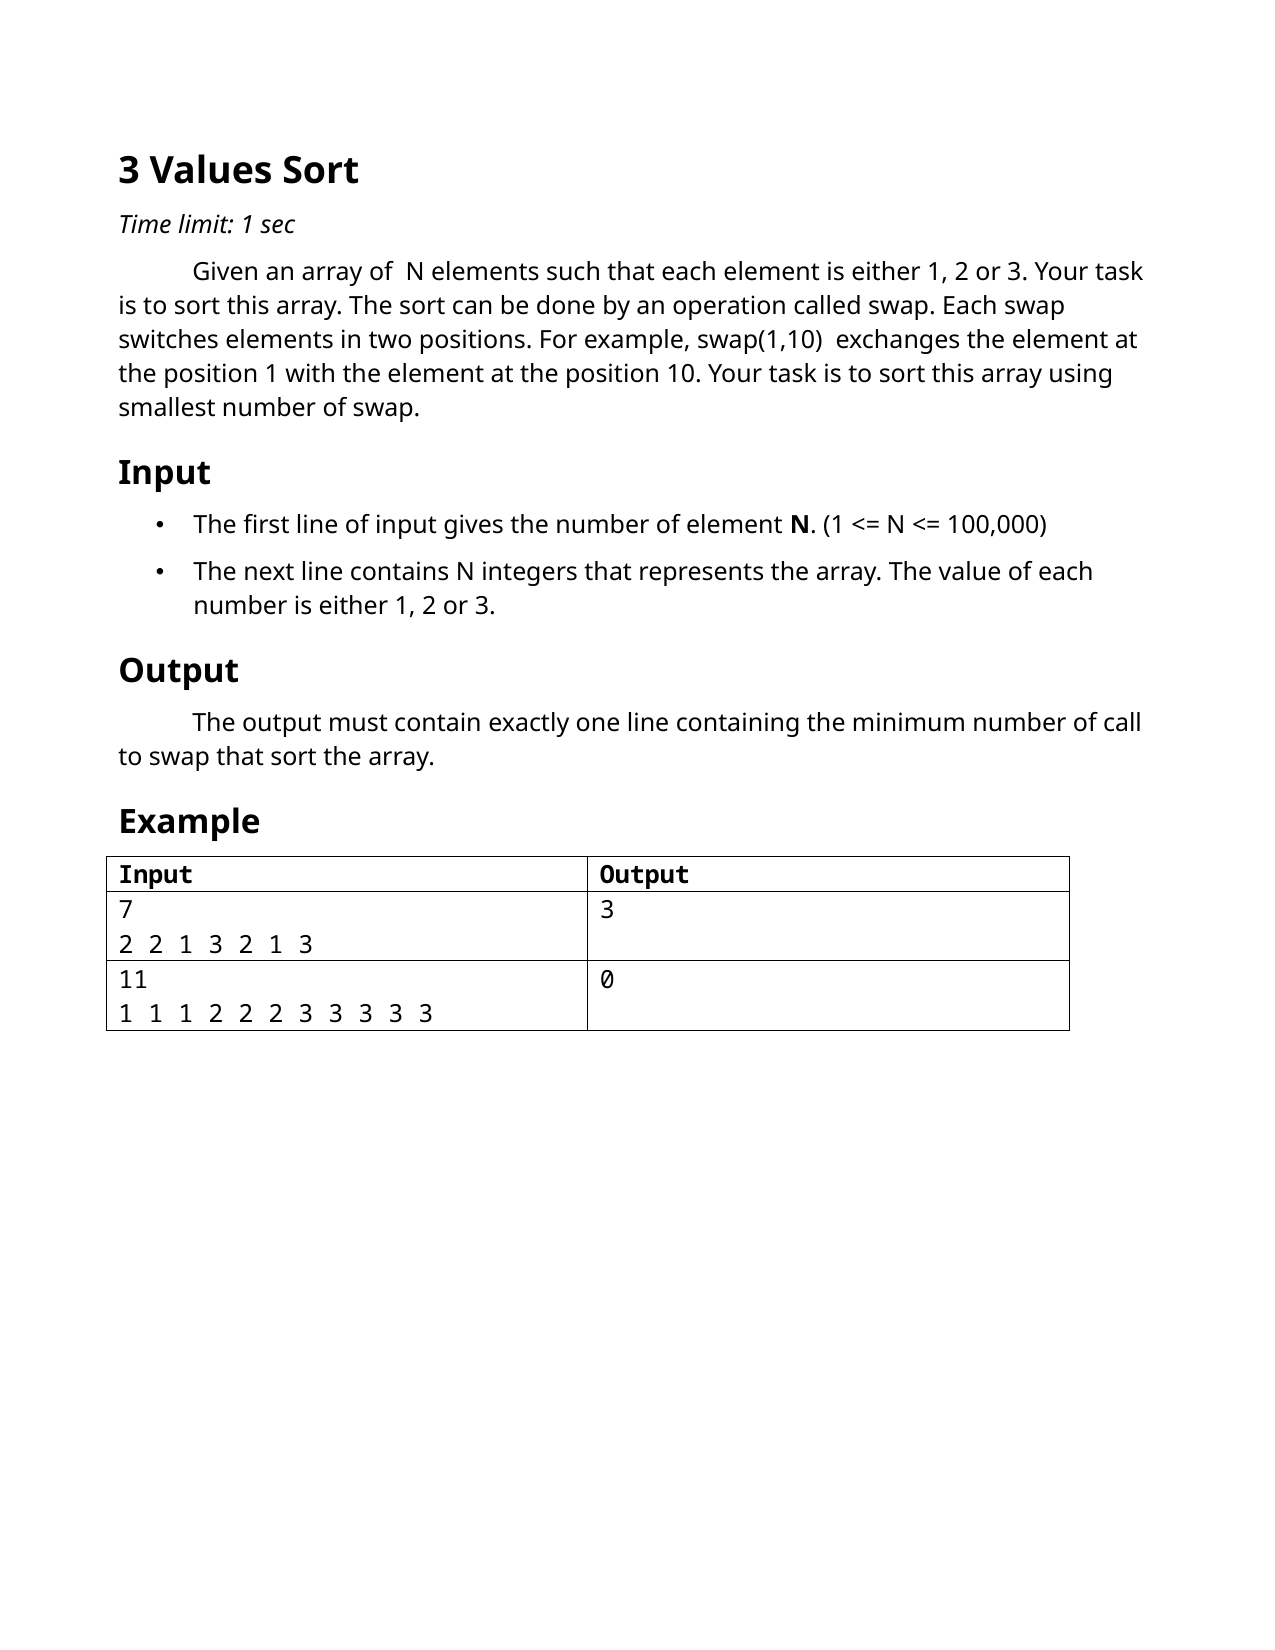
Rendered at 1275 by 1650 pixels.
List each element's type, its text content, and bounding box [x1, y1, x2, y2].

text Time limit: 1 sec [118, 207, 1157, 241]
title 3 Values Sort [118, 143, 1157, 194]
text Given an array of N elements such that each element is either 1, 2 or 3. Your task is to sort this array. The sort can be done by an operation called swap. Each swap switches elements in two positions. For example, swap(1,10) exchanges the element at the position 1 with the element at the position 10. Your task is to sort this array using smallest number of swap. [118, 253, 1157, 423]
table_cell 7 2 2 1 3 2 1 3 [107, 892, 587, 960]
subtitle Input [118, 448, 1157, 494]
table_cell 3 [588, 892, 1069, 960]
subtitle Output [118, 646, 1157, 692]
table_header Input [107, 857, 587, 891]
table_header Output [588, 857, 1069, 891]
table_cell 0 [588, 961, 1069, 1029]
text The output must contain exactly one line containing the minimum number of call to swap that sort the array. [118, 705, 1157, 773]
table_cell 11 1 1 1 2 2 2 3 3 3 3 3 [107, 961, 587, 1029]
subtitle Example [118, 798, 1157, 843]
list The first line of input gives the number of element N. (1 <= N <= 100,000) [156, 507, 1157, 541]
list The next line contains N integers that represents the array. The value of each number is either 1, 2 or 3. [156, 553, 1157, 621]
